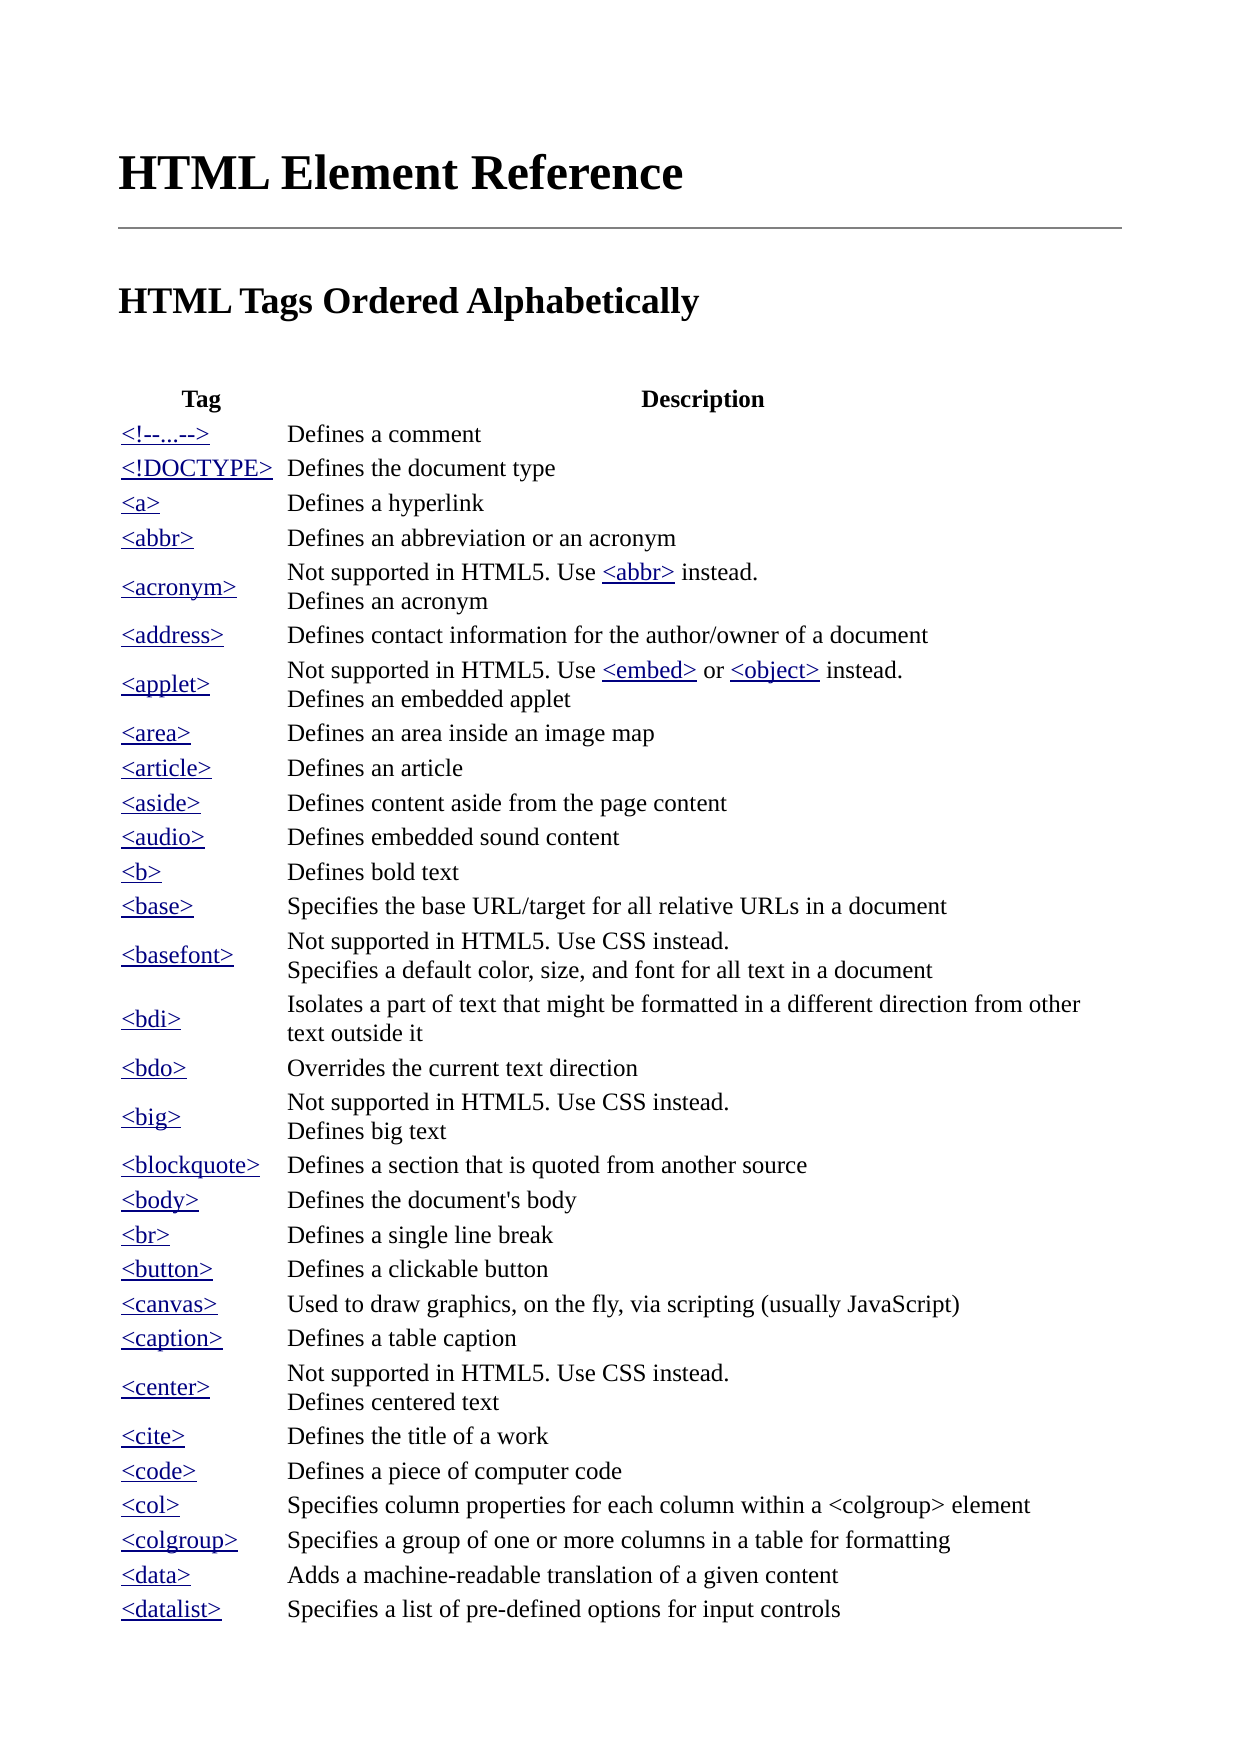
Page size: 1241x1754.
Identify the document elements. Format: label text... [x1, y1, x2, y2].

table_cell Defines the document's body [284, 1182, 1122, 1217]
table_cell Defines an area inside an image map [284, 716, 1122, 750]
table_cell <canvas> [118, 1286, 284, 1321]
table_cell Defines content aside from the page content [284, 785, 1122, 819]
table_cell Defines the title of a work [284, 1419, 1122, 1453]
table_cell <!DOCTYPE> [118, 451, 284, 485]
table_cell Defines a piece of computer code [284, 1453, 1122, 1488]
table_cell <center> [118, 1355, 284, 1418]
subtitle HTML Element Reference [118, 143, 1122, 201]
table_cell Specifies column properties for each column within a <colgroup> element [284, 1488, 1122, 1522]
table_cell Defines a comment [284, 416, 1122, 451]
table_cell Defines bold text [284, 854, 1122, 888]
table_cell <aside> [118, 785, 284, 819]
table_cell <col> [118, 1488, 284, 1522]
table_cell Not supported in HTML5. Use CSS instead. Defines big text [284, 1084, 1122, 1148]
table_cell Overrides the current text direction [284, 1050, 1122, 1084]
table_cell <b> [118, 854, 284, 888]
table_cell Adds a machine-readable translation of a given content [284, 1557, 1122, 1591]
table_cell Defines a table caption [284, 1321, 1122, 1355]
table_cell Defines contact information for the author/owner of a document [284, 618, 1122, 652]
table_header Description [284, 381, 1122, 416]
table_cell <acronym> [118, 554, 284, 618]
table_cell Defines a clickable button [284, 1251, 1122, 1286]
table_cell <area> [118, 716, 284, 750]
table_cell <data> [118, 1557, 284, 1591]
table_cell <audio> [118, 819, 284, 854]
table_cell Defines a section that is quoted from another source [284, 1148, 1122, 1182]
table_cell <basefont> [118, 923, 284, 986]
table_cell Not supported in HTML5. Use CSS instead. Specifies a default color, size, and font for all text in a document [284, 923, 1122, 986]
table_cell <bdo> [118, 1050, 284, 1084]
table_cell <button> [118, 1251, 284, 1286]
table_cell Not supported in HTML5. Use <embed> or <object> instead. Defines an embedded applet [284, 652, 1122, 716]
table_cell Specifies the base URL/target for all relative URLs in a document [284, 889, 1122, 923]
table_cell <abbr> [118, 520, 284, 554]
table_cell Defines an abbreviation or an acronym [284, 520, 1122, 554]
table_cell <caption> [118, 1321, 284, 1355]
table_cell <blockquote> [118, 1148, 284, 1182]
table_header Tag [118, 381, 284, 416]
table_cell <bdi> [118, 986, 284, 1050]
table_cell Defines the document type [284, 451, 1122, 485]
table_cell Isolates a part of text that might be formatted in a different direction from other text outside it [284, 986, 1122, 1050]
table_cell Not supported in HTML5. Use <abbr> instead. Defines an acronym [284, 554, 1122, 618]
table_cell <cite> [118, 1419, 284, 1453]
table_cell <colgroup> [118, 1522, 284, 1557]
table_cell <applet> [118, 652, 284, 716]
table_cell <datalist> [118, 1591, 284, 1626]
table_cell <body> [118, 1182, 284, 1217]
table_cell Defines a hyperlink [284, 485, 1122, 520]
table_cell <br> [118, 1217, 284, 1251]
table_cell <!--...--> [118, 416, 284, 451]
table_cell Defines an article [284, 750, 1122, 785]
table_cell Specifies a list of pre-defined options for input controls [284, 1591, 1122, 1626]
table_cell <code> [118, 1453, 284, 1488]
subtitle HTML Tags Ordered Alphabetically [118, 278, 1122, 321]
table_cell Specifies a group of one or more columns in a table for formatting [284, 1522, 1122, 1557]
table_cell Not supported in HTML5. Use CSS instead. Defines centered text [284, 1355, 1122, 1418]
table_cell <big> [118, 1084, 284, 1148]
table_cell Defines embedded sound content [284, 819, 1122, 854]
table_cell Used to draw graphics, on the fly, via scripting (usually JavaScript) [284, 1286, 1122, 1321]
table_cell <article> [118, 750, 284, 785]
table_cell Defines a single line break [284, 1217, 1122, 1251]
table_cell <address> [118, 618, 284, 652]
table_cell <a> [118, 485, 284, 520]
table_cell <base> [118, 889, 284, 923]
